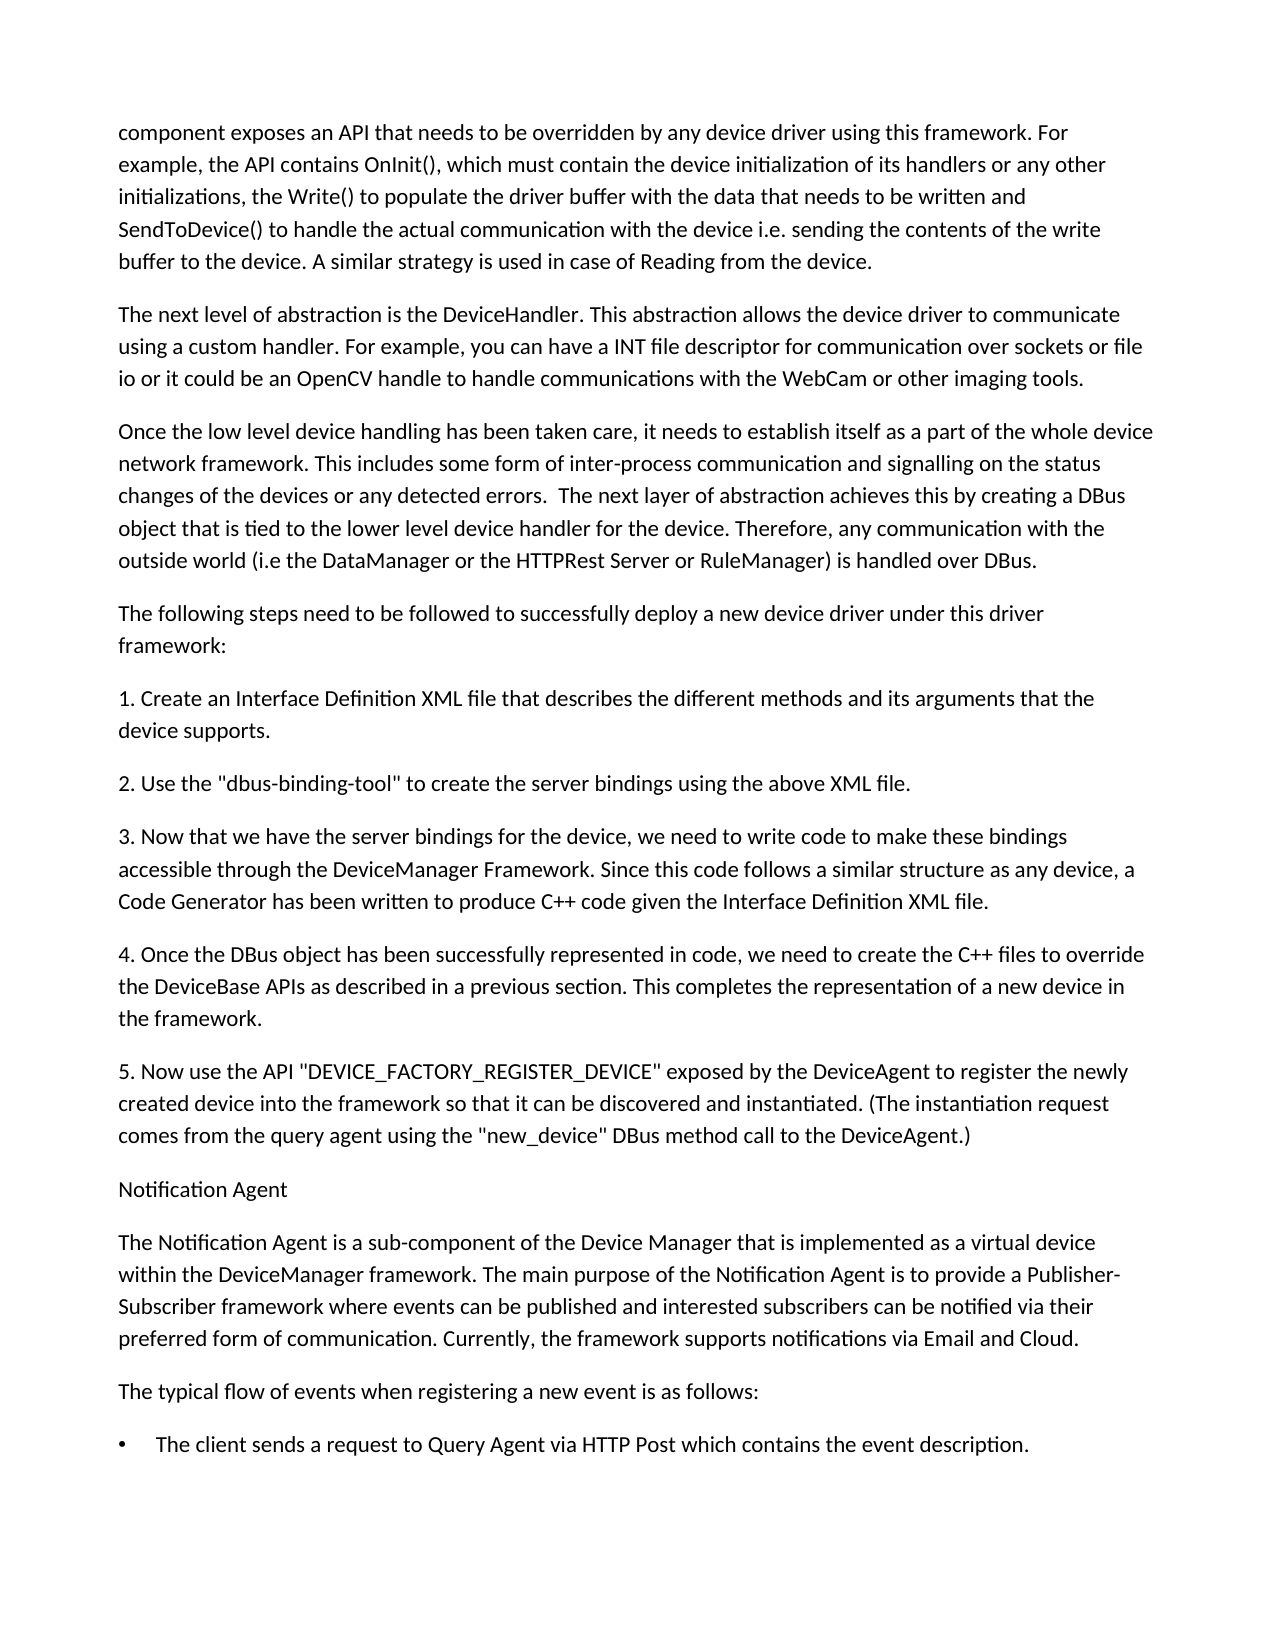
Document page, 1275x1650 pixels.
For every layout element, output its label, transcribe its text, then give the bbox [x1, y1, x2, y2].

text The next level of abstraction is the DeviceHandler. This abstraction allows the device driver to communicate using a custom handler. For example, you can have a INT file descriptor for communication over sockets or file io or it could be an OpenCV handle to handle communications with the WebCam or other imaging tools. [118, 300, 1157, 392]
text The typical flow of events when registering a new event is as follows: [118, 1377, 1157, 1405]
text 3. Now that we have the server bindings for the device, we need to write code to make these bindings accessible through the DeviceManager Framework. Since this code follows a similar structure as any device, a Code Generator has been written to produce C++ code given the Interface Definition XML file. [118, 822, 1157, 915]
list The client sends a request to Query Agent via HTTP Post which contains the event description. [81, 1430, 1157, 1458]
text 5. Now use the API "DEVICE_FACTORY_REGISTER_DEVICE" exposed by the DeviceAgent to register the newly created device into the framework so that it can be discovered and instantiated. (The instantiation request comes from the query agent using the "new_device" DBus method call to the DeviceAgent.) [118, 1057, 1157, 1150]
text component exposes an API that needs to be overridden by any device driver using this framework. For example, the API contains OnInit(), which must contain the device initialization of its handlers or any other initializations, the Write() to populate the driver buffer with the data that needs to be written and SendToDevice() to handle the actual communication with the device i.e. sending the contents of the write buffer to the device. A similar strategy is used in case of Reading from the device. [118, 118, 1157, 275]
text 4. Once the DBus object has been successfully represented in code, we need to create the C++ files to override the DeviceBase APIs as described in a previous section. This completes the representation of a new device in the framework. [118, 940, 1157, 1032]
text The following steps need to be followed to successfully deploy a new device driver under this driver framework: [118, 599, 1157, 659]
text The Notification Agent is a sub-component of the Device Manager that is implemented as a virtual device within the DeviceManager framework. The main purpose of the Notification Agent is to provide a Publisher-Subscriber framework where events can be published and interested subscribers can be notified via their preferred form of communication. Currently, the framework supports notifications via Email and Cloud. [118, 1228, 1157, 1352]
text Once the low level device handling has been taken care, it needs to establish itself as a part of the whole device network framework. This includes some form of inter-process communication and signalling on the status changes of the devices or any detected errors. The next layer of abstraction achieves this by creating a DBus object that is tied to the lower level device handler for the device. Therefore, any communication with the outside world (i.e the DataManager or the HTTPRest Server or RuleManager) is handled over DBus. [118, 417, 1157, 574]
text Notification Agent [118, 1175, 1157, 1203]
text 1. Create an Interface Definition XML file that describes the different methods and its arguments that the device supports. [118, 684, 1157, 744]
text 2. Use the "dbus-binding-tool" to create the server bindings using the above XML file. [118, 769, 1157, 797]
